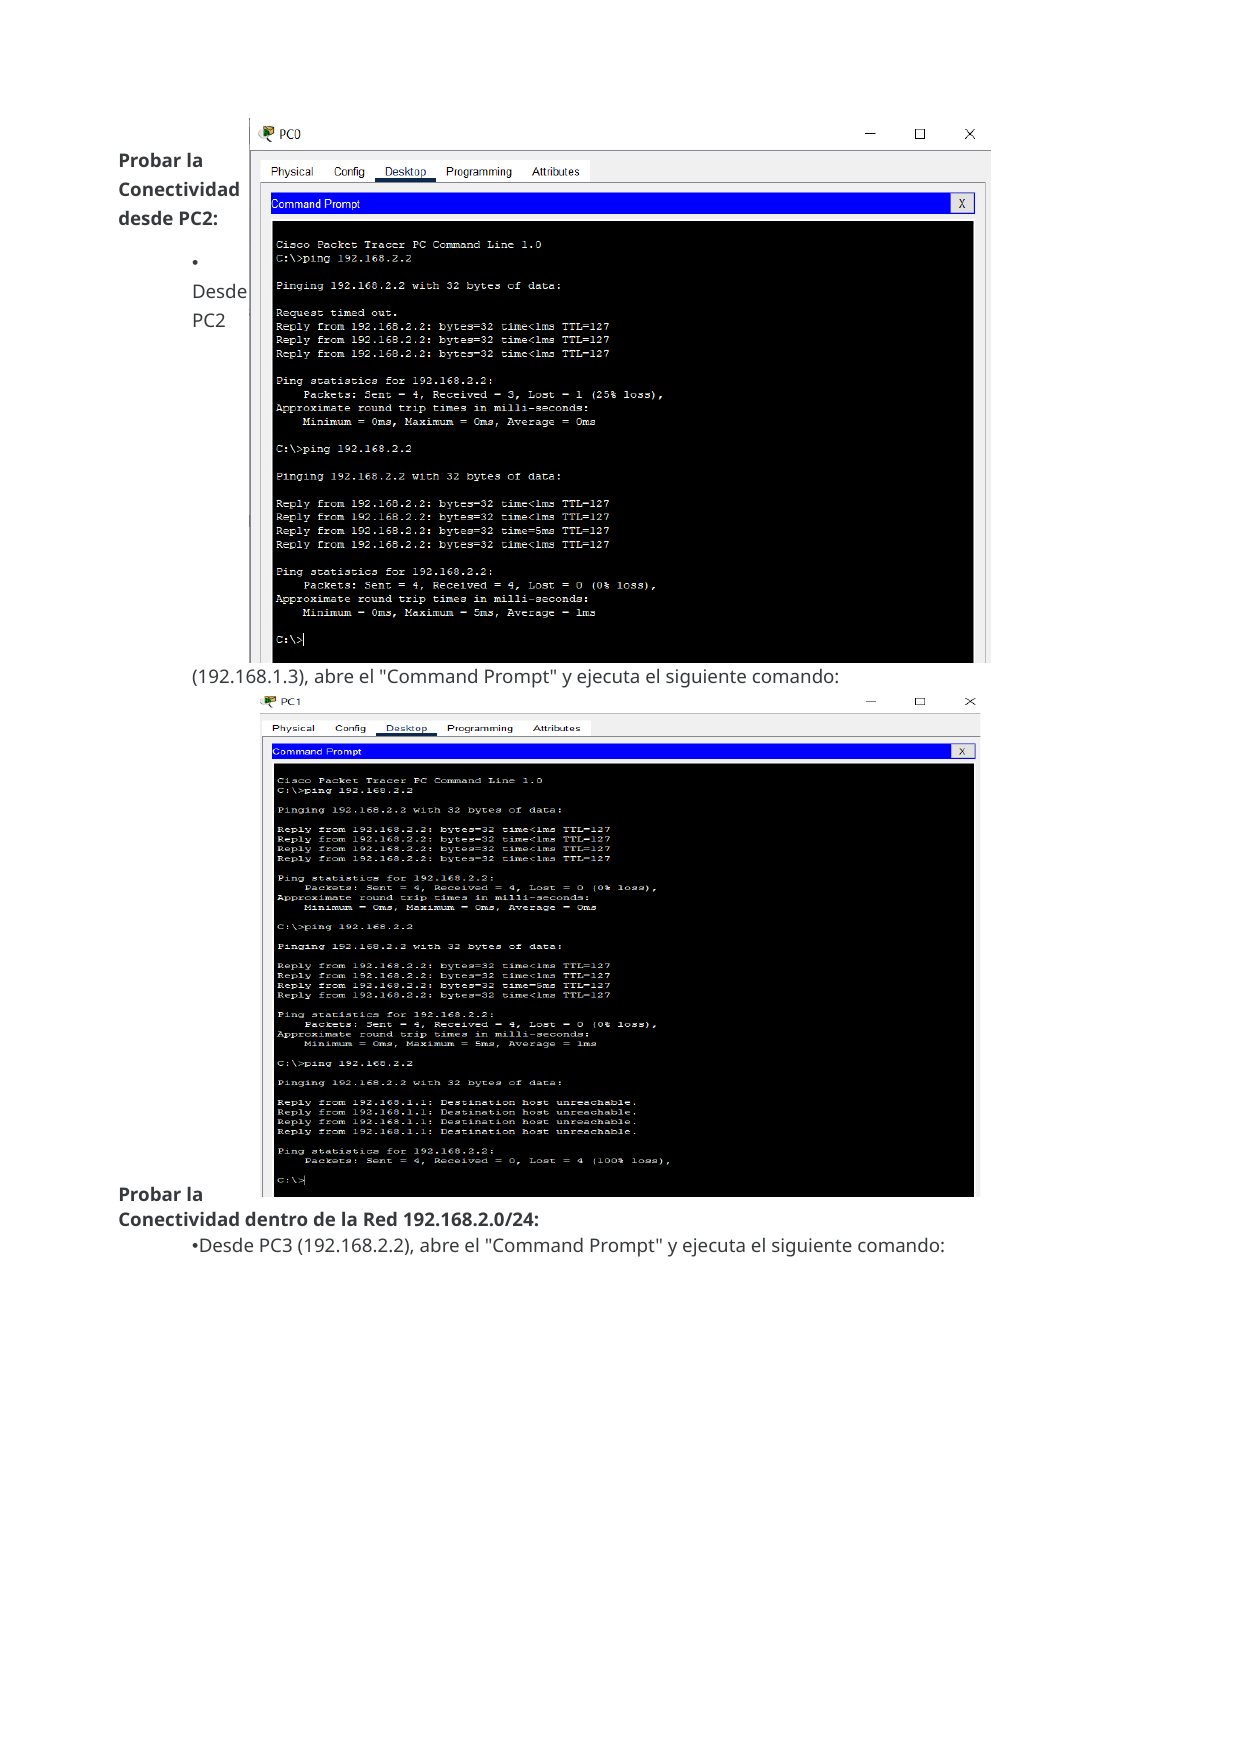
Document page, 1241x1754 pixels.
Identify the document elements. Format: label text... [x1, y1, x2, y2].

text Probar la Conectividad dentro de la Red 192.168.2.0/24: [118, 1181, 1122, 1232]
list Desde PC3 (192.168.2.2), abre el "Command Prompt" y ejecuta el siguiente comando: [118, 1232, 1122, 1257]
text [991, 147, 1122, 231]
list Desde PC2 (192.168.1.3), abre el "Command Prompt" y ejecuta el siguiente comando: [118, 249, 1122, 688]
text Probar la Conectividad desde PC2: [118, 147, 249, 231]
picture [249, 118, 991, 663]
picture [259, 692, 981, 1197]
